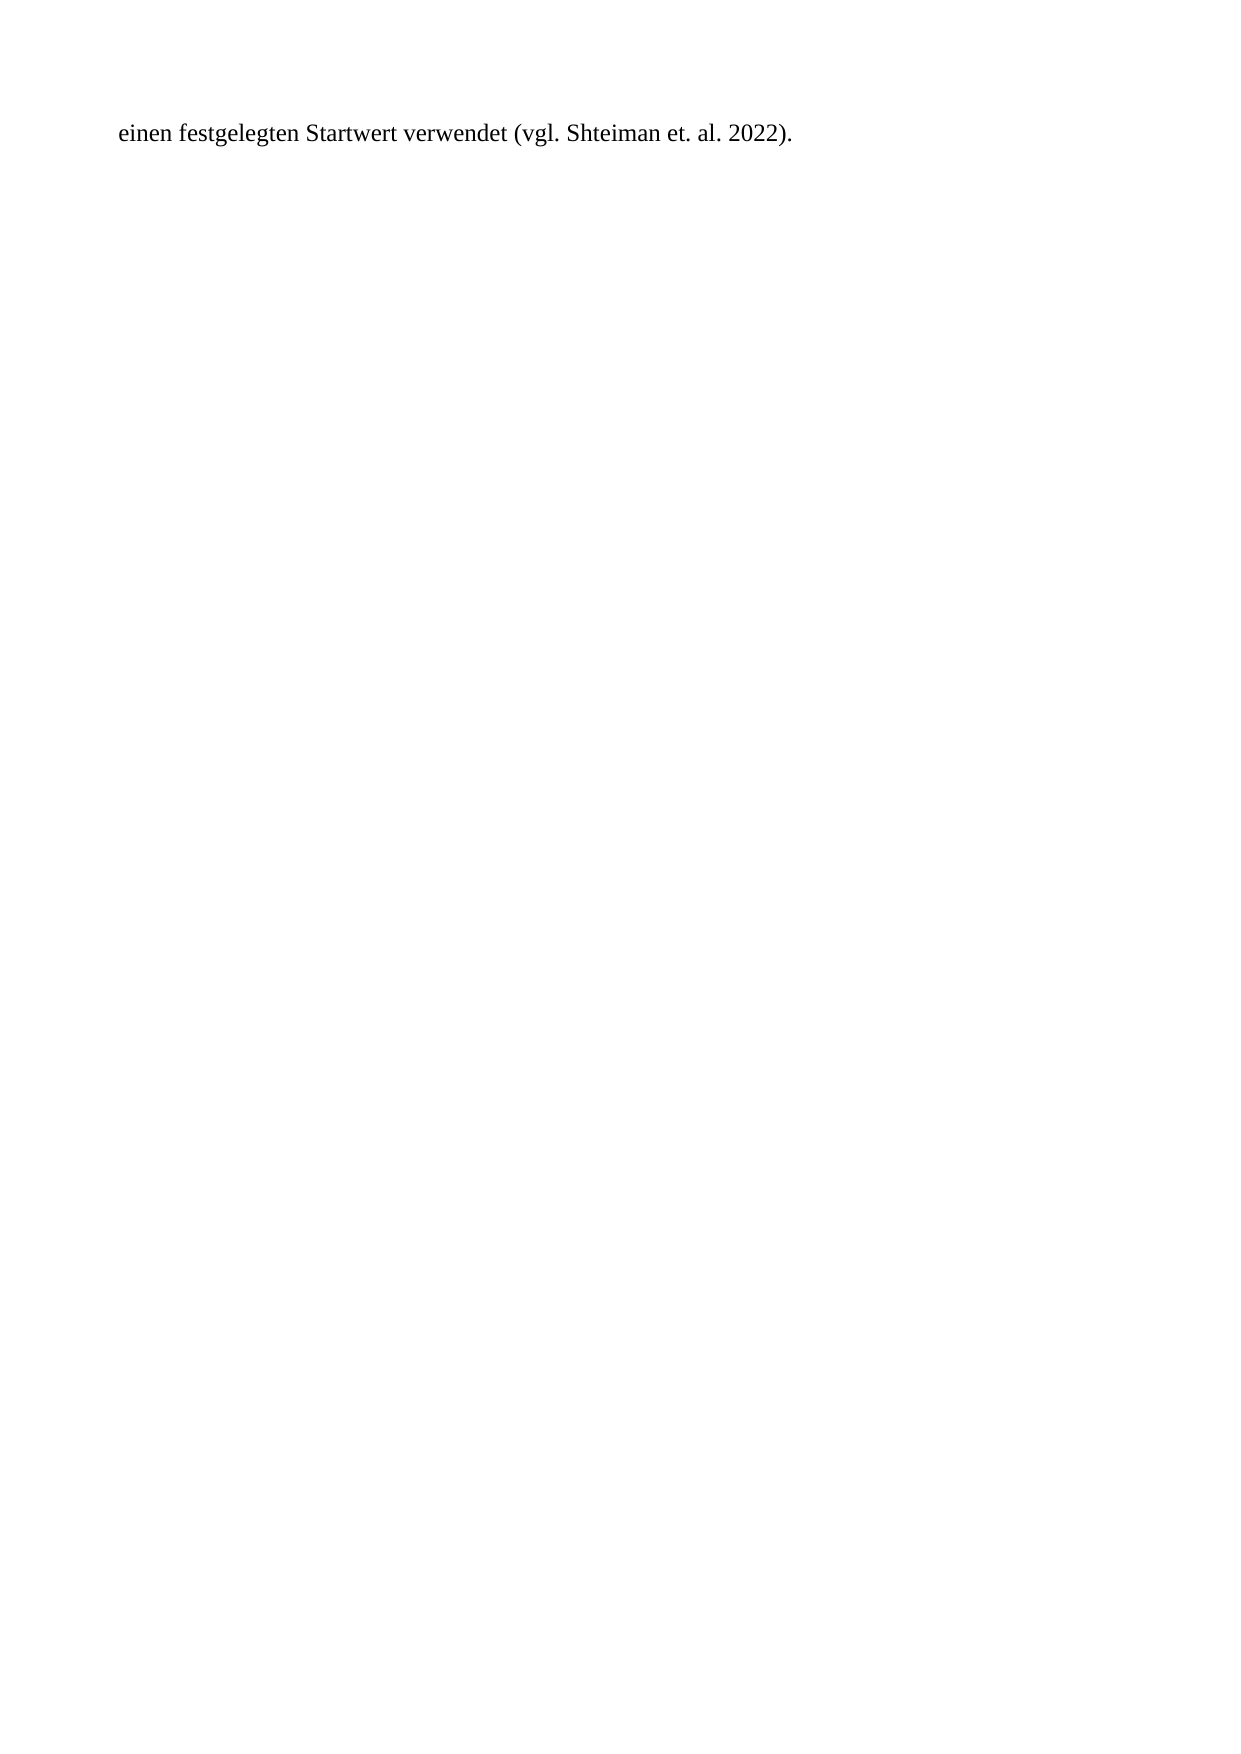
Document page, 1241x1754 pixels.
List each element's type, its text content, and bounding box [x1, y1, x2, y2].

text einen festgelegten Startwert verwendet (vgl. Shteiman et. al. 2022). [118, 118, 1122, 147]
